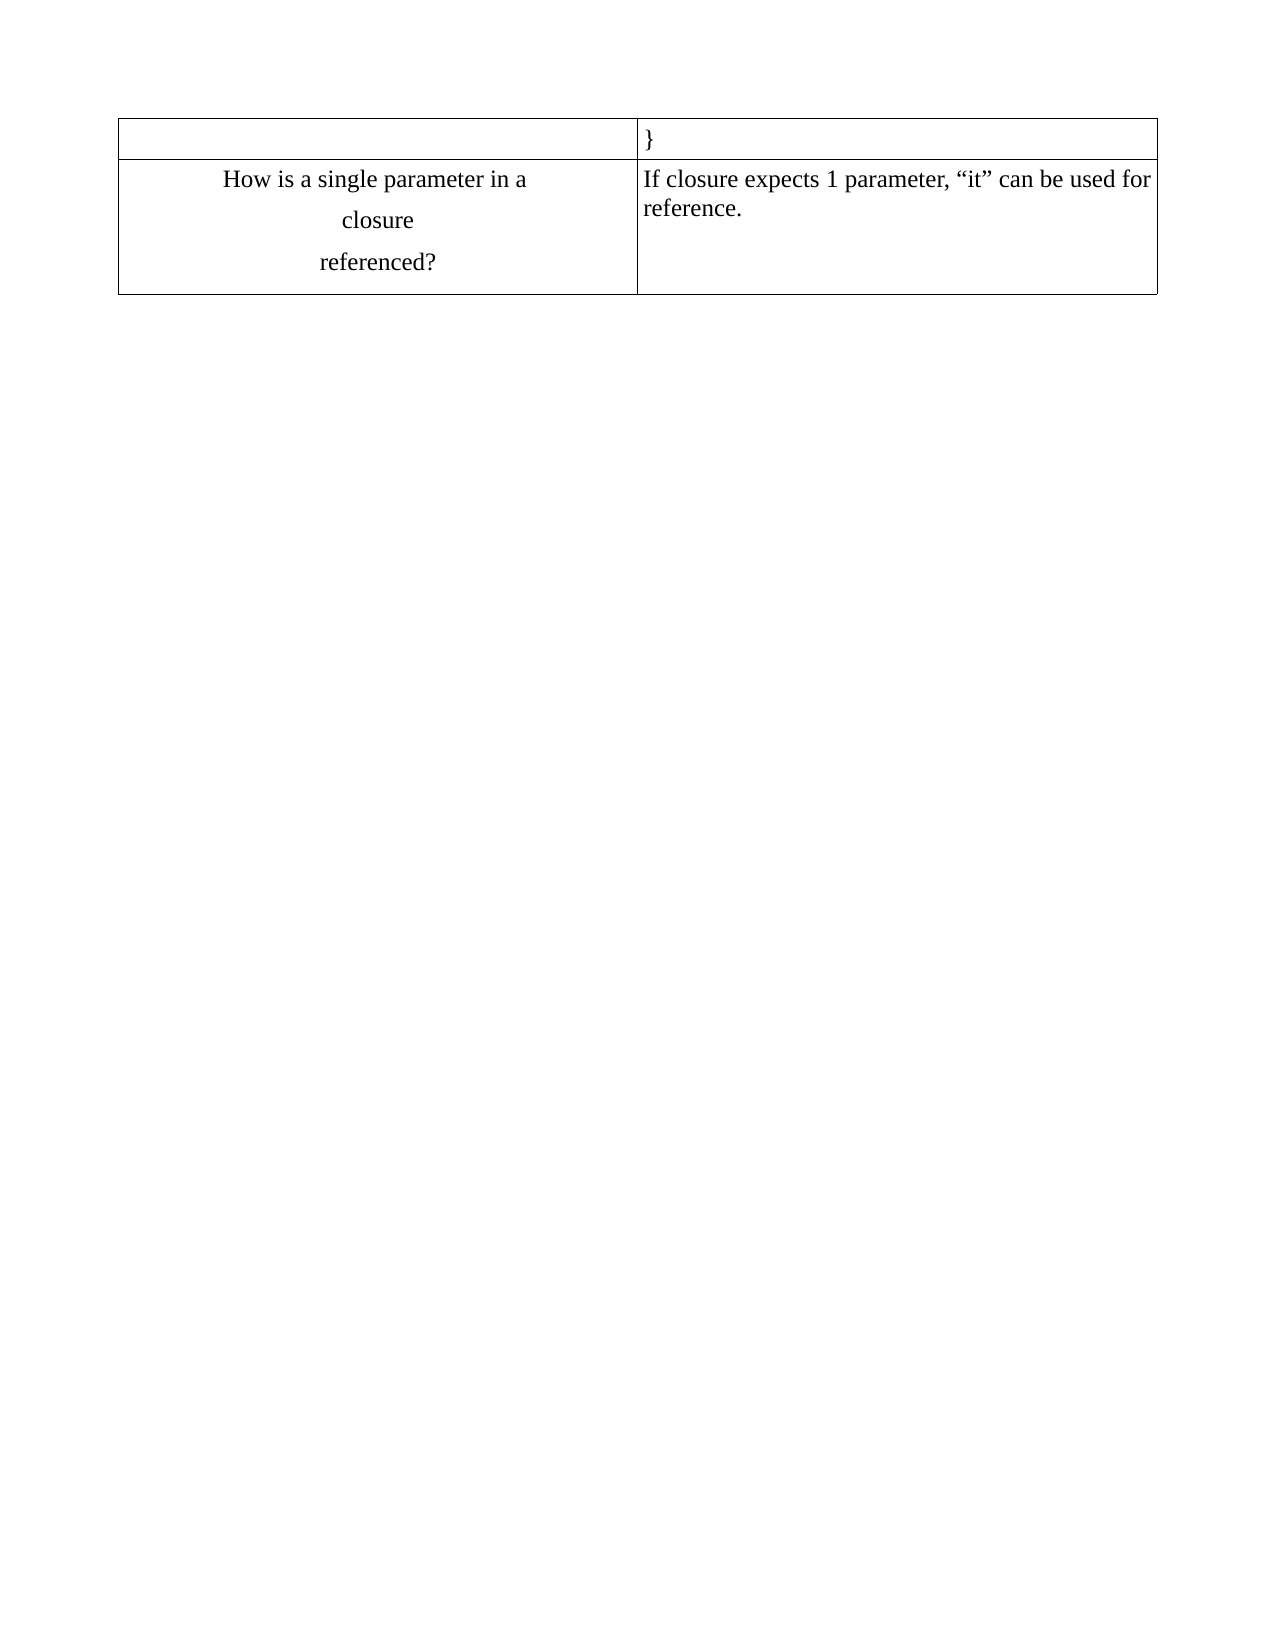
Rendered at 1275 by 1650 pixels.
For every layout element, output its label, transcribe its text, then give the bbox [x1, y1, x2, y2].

table_cell If closure expects 1 parameter, “it” can be used for reference. [638, 160, 1157, 294]
table_cell } [638, 119, 1157, 158]
table_cell How is a single parameter in a closure referenced? [119, 160, 637, 294]
table_cell [119, 119, 637, 158]
